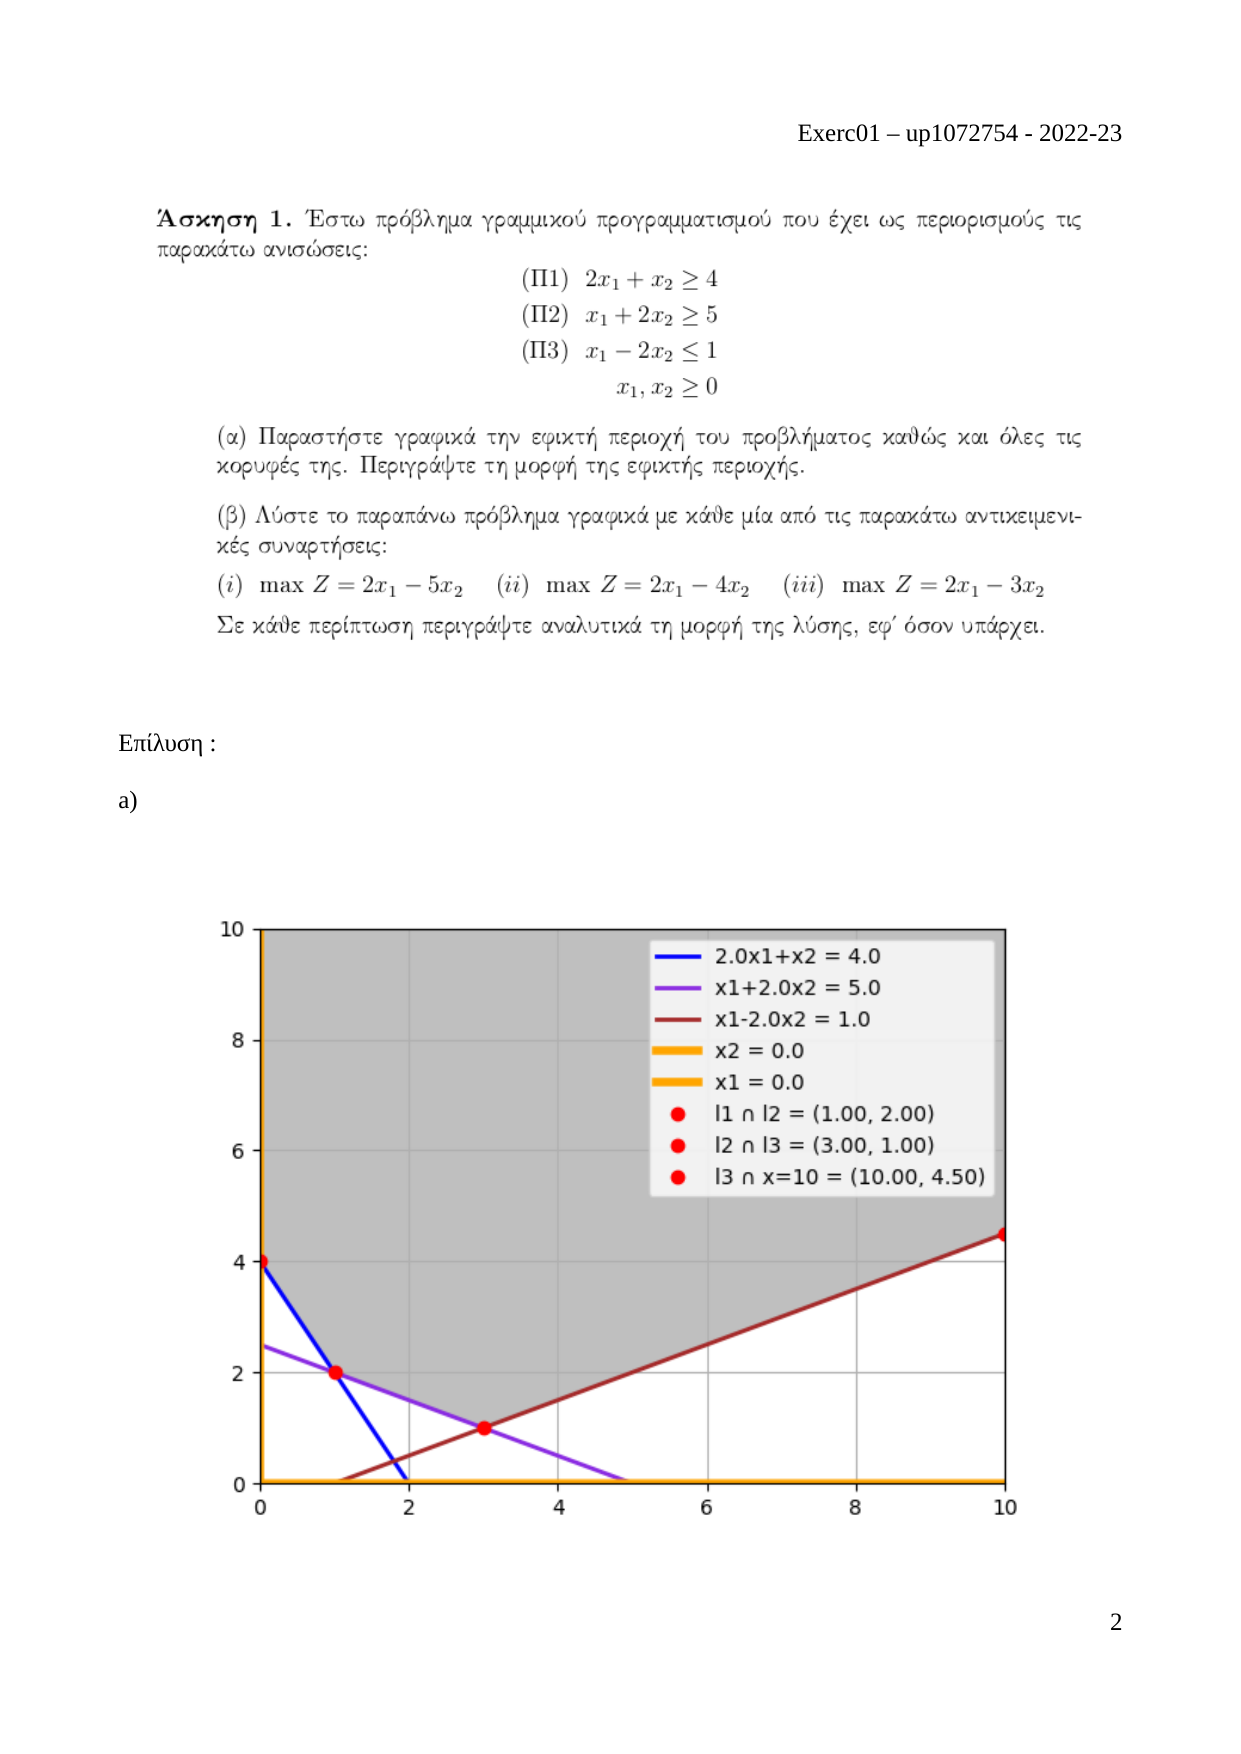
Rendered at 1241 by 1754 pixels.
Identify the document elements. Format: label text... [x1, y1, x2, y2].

text a) [118, 785, 1122, 814]
picture [133, 193, 1138, 671]
text Επίλυση : [118, 728, 1122, 756]
picture [140, 842, 1100, 1563]
